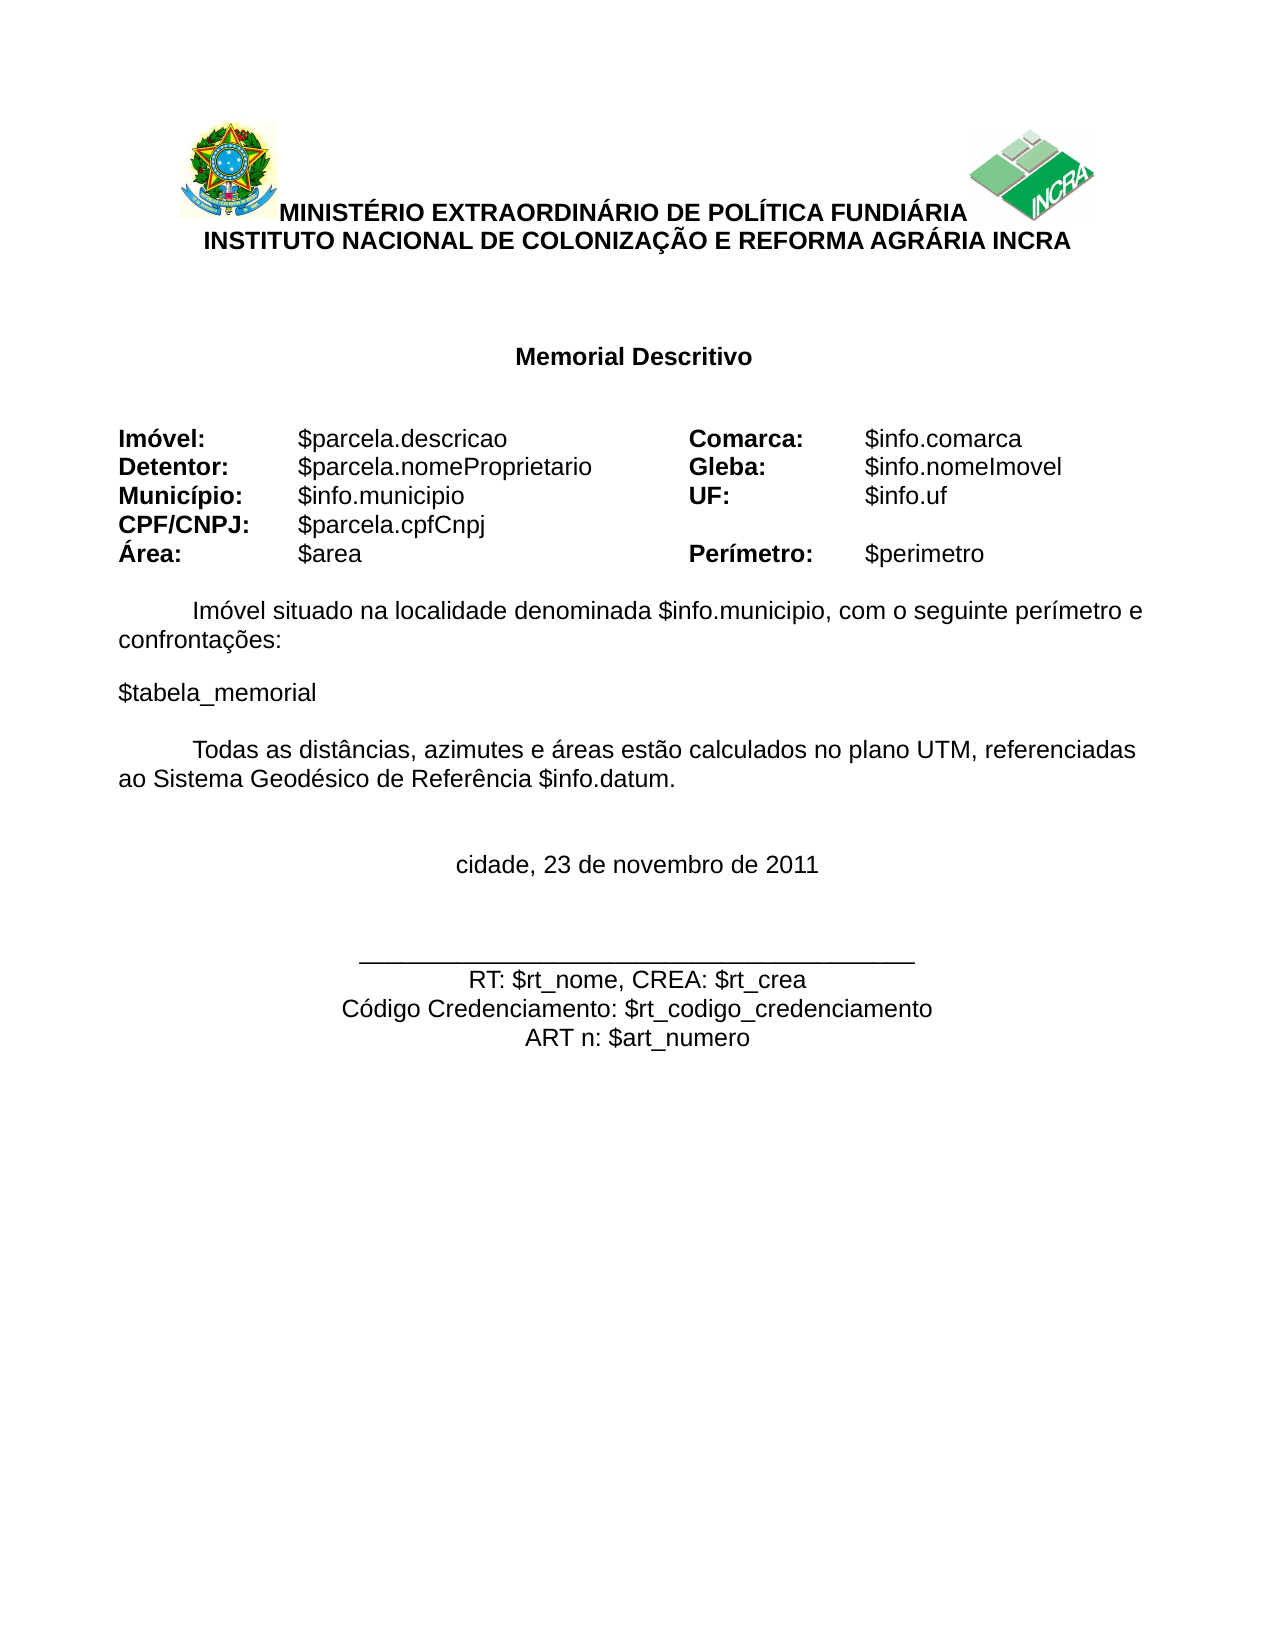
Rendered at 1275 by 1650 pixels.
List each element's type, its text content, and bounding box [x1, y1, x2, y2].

text RT: $rt_nome, CREA: $rt_crea [118, 965, 1157, 994]
text Município: $info.municipio UF: $info.uf [118, 481, 1157, 510]
text Detentor: $parcela.nomeProprietario Gleba: $info.nomeImovel [118, 452, 1157, 481]
text ART n: $art_numero [118, 1022, 1157, 1051]
picture [968, 128, 1095, 221]
text cidade, 23 de Novembro de 2011 [118, 850, 1157, 879]
text CPF/CNPJ: $parcela.cpfCnpj [118, 510, 1157, 538]
text Área: $area Perímetro: $perimetro [118, 538, 1157, 567]
text Memorial Descritivo [118, 342, 1157, 371]
text Todas as distâncias, azimutes e áreas estão calculados no plano UTM, referenciadas ao Sistema Geodésico de Referência $info.datum. [118, 735, 1157, 792]
text $tabela_memorial [118, 677, 1157, 706]
text Imóvel situado na localidade denominada $info.municipio, com o seguinte perímetro e confrontações: [118, 596, 1157, 653]
text Código Credenciamento: $rt_codigo_credenciamento [118, 994, 1157, 1022]
picture [178, 118, 279, 221]
text Imóvel: $parcela.descricao Comarca: $info.comarca [118, 423, 1157, 452]
text ________________________________________ [118, 936, 1157, 965]
